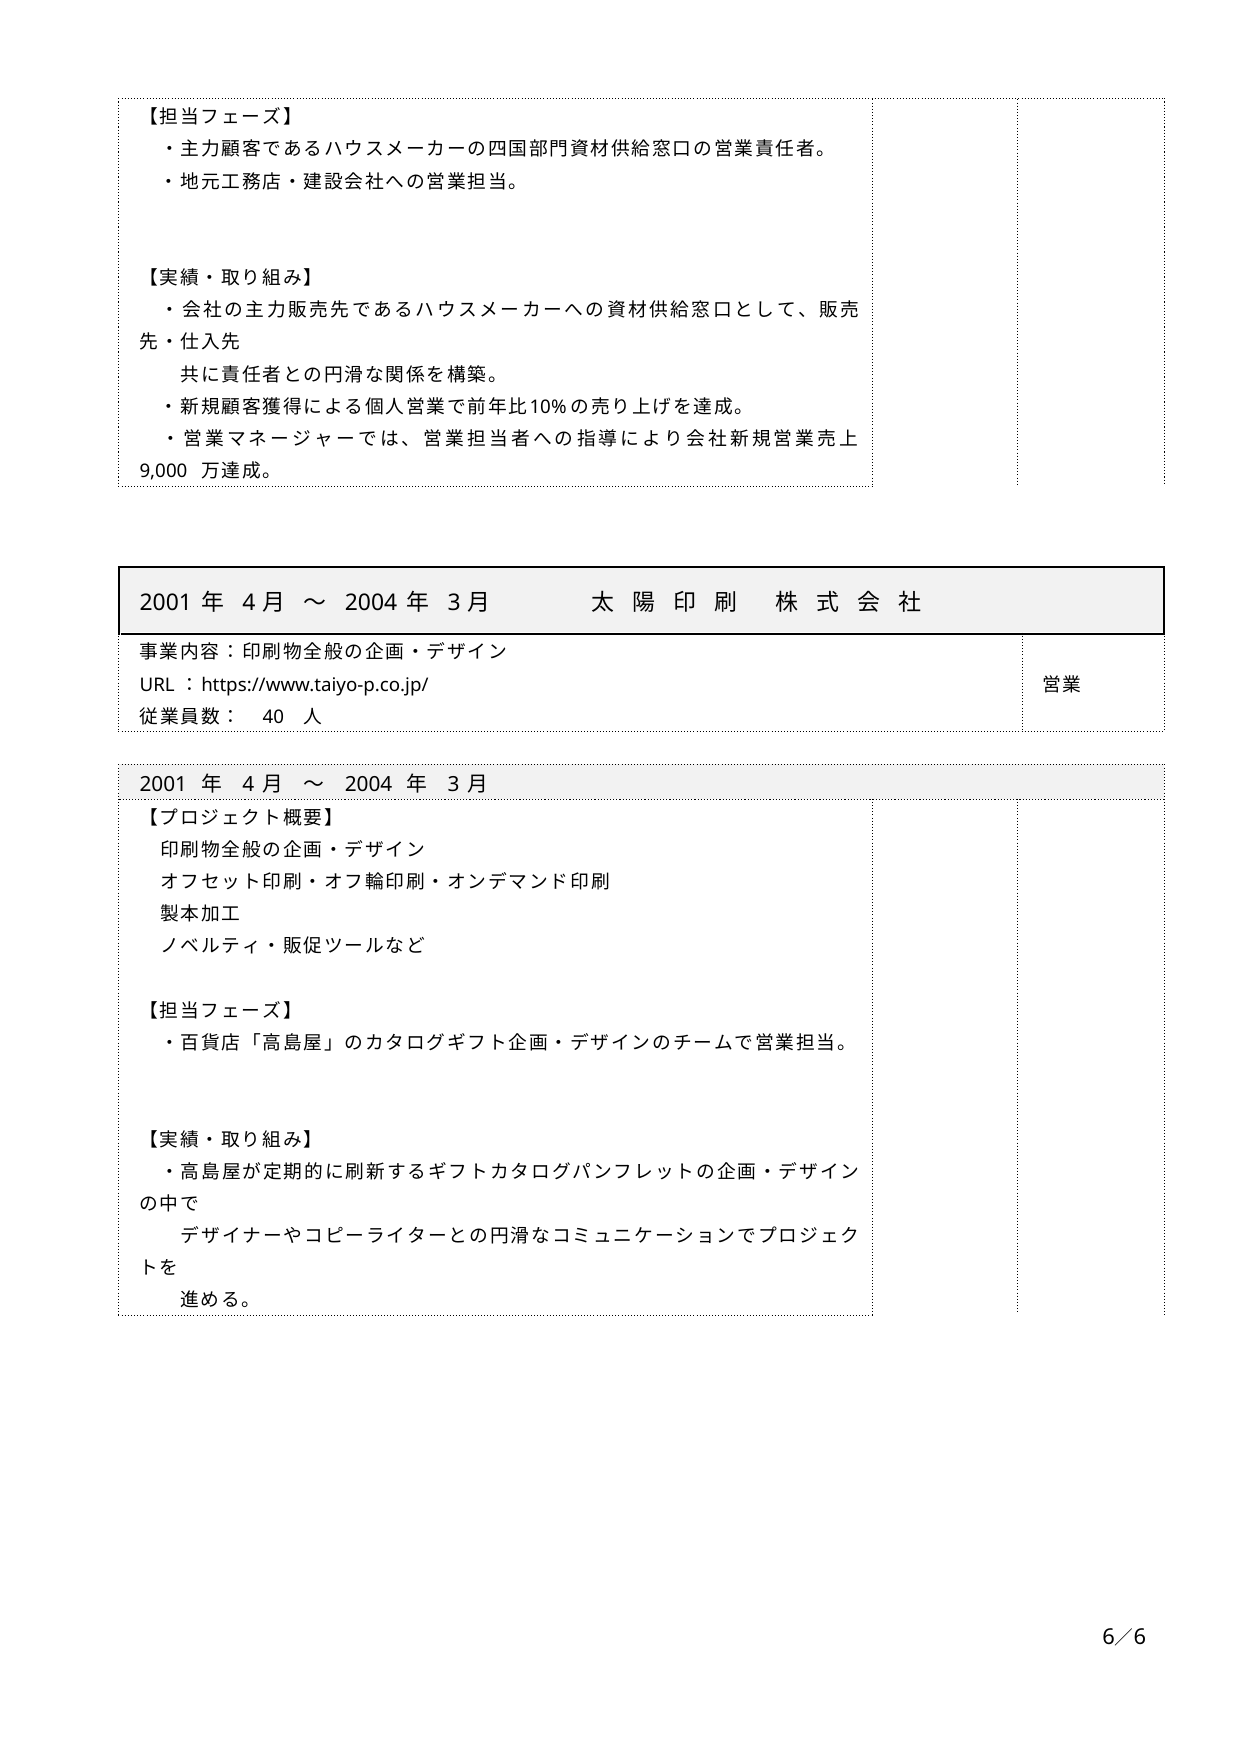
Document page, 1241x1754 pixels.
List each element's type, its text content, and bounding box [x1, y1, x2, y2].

table_cell 【担当フェーズ】 ・主力顧客であるハウスメーカーの四国部門資材供給窓口の営業責任者。 ・地元工務店・建設会社への営業担当。 【実績・取り組み】 ・会社の主力販売先であるハウスメーカーへの資材供給窓口として、販売先・仕入先 共に責任者との円滑な関係を構築。 ・新規顧客獲得による個人営業で前年比10%の売り上げを達成。 ・営業マネージャーでは、営業担当者への指導により会社新規営業売上9,000万達成。 [119, 98, 873, 486]
table_cell 営業 [1022, 635, 1164, 731]
table_cell 【プロジェクト概要】 印刷物全般の企画・デザイン オフセット印刷・オフ輪印刷・オンデマンド印刷 製本加工 ノベルティ・販促ツールなど 【担当フェーズ】 ・百貨店「高島屋」のカタログギフト企画・デザインのチームで営業担当。 【実績・取り組み】 ・高島屋が定期的に刷新するギフトカタログパンフレットの企画・デザインの中で デザイナーやコピーライターとの円滑なコミュニケーションでプロジェクトを 進める。 [119, 799, 873, 1315]
table_cell 事業内容：印刷物全般の企画・デザイン URL：https://www.taiyo-p.co.jp/ 従業員数： 40人 [119, 634, 1022, 731]
table_cell [1018, 98, 1164, 486]
table_header 2001年4月～2004年3月 [119, 764, 1164, 799]
table_cell [873, 799, 1018, 1315]
table_cell [1018, 799, 1164, 1315]
table_cell [873, 98, 1018, 486]
table_header 2001年4月～2004年3月 太陽印刷 株式会社 [120, 568, 1163, 632]
